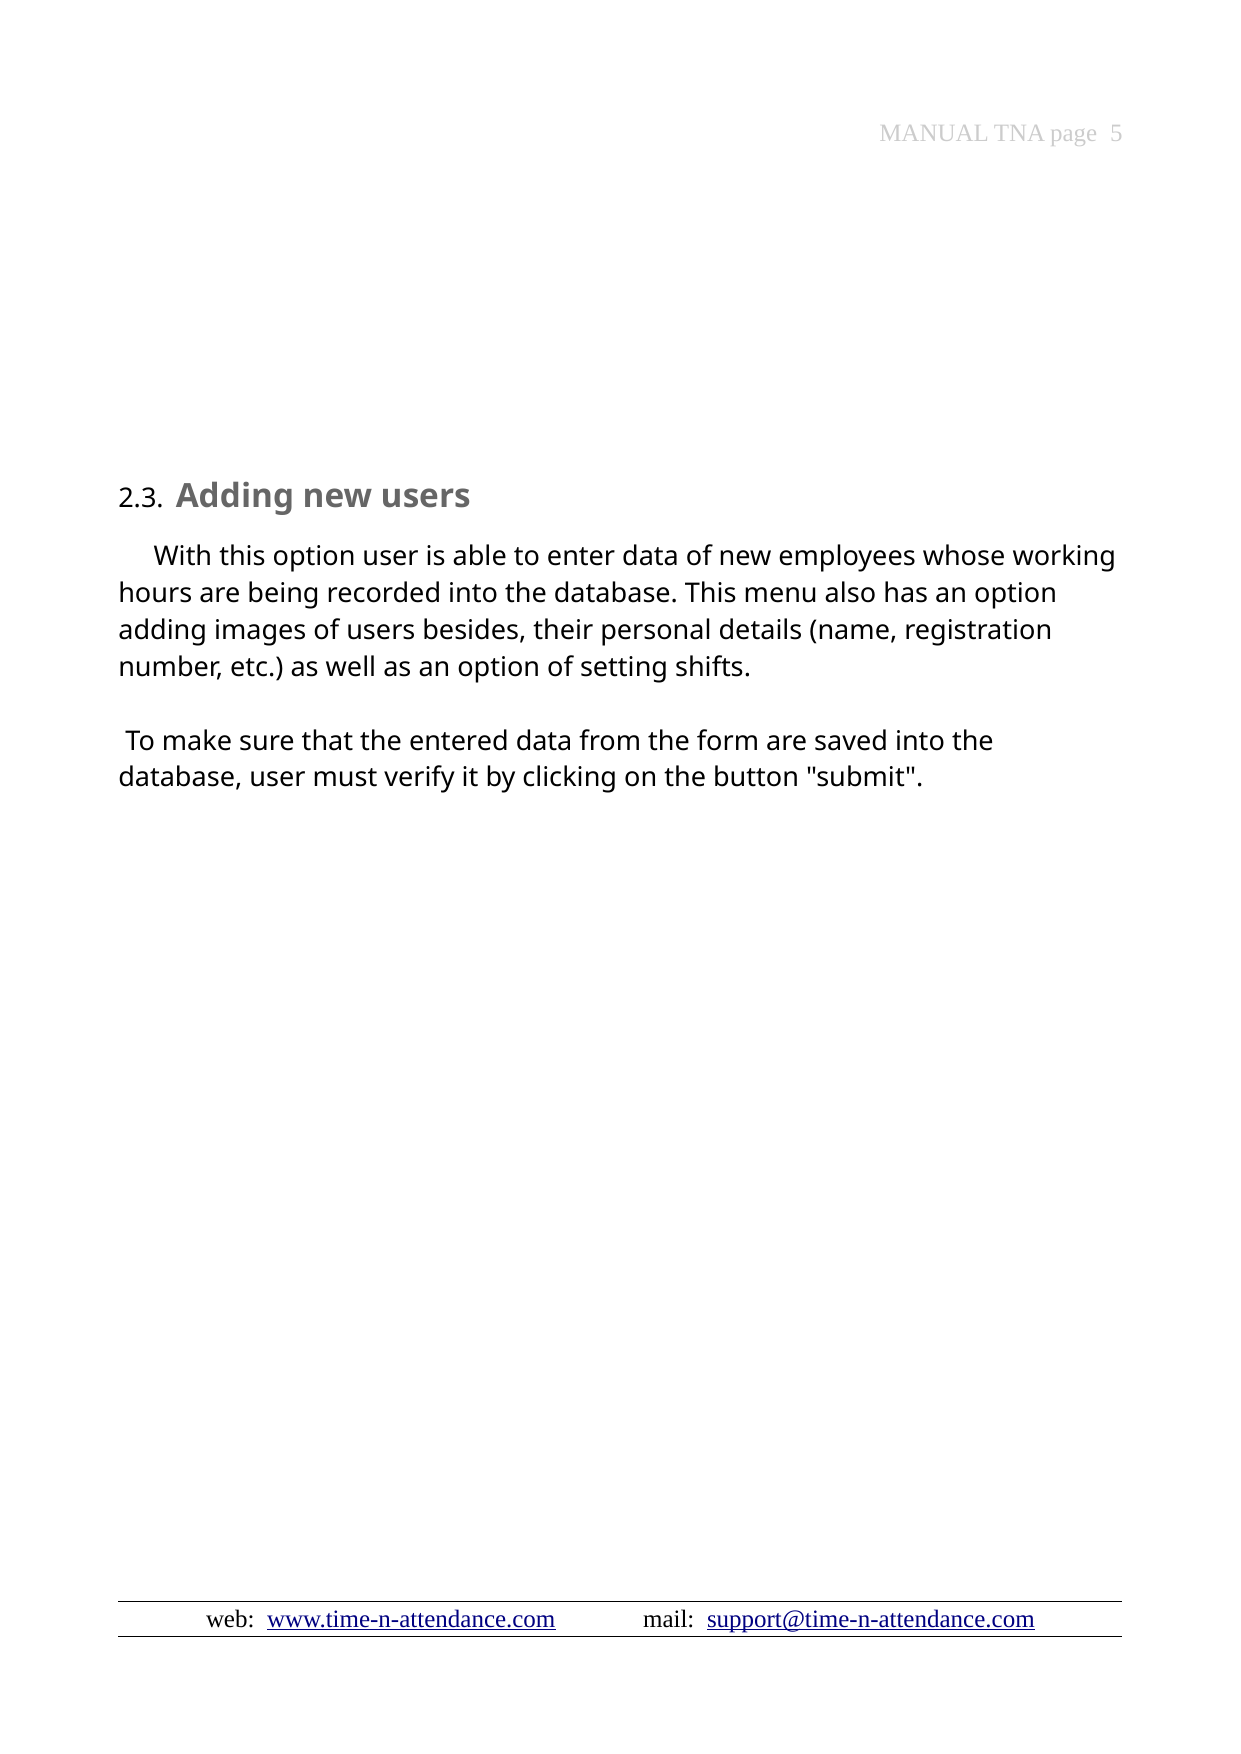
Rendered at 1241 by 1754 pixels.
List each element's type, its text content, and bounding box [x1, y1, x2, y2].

text With this option user is able to enter data of new employees whose working hours are being recorded into the database. This menu also has an option adding images of users besides, their personal details (name, registration number, etc.) as well as an option of setting shifts. [118, 537, 1122, 684]
text To make sure that the entered data from the form are saved into the database, user must verify it by clicking on the button "submit". [118, 721, 1122, 795]
text 2.3. Adding new users [118, 471, 1122, 517]
